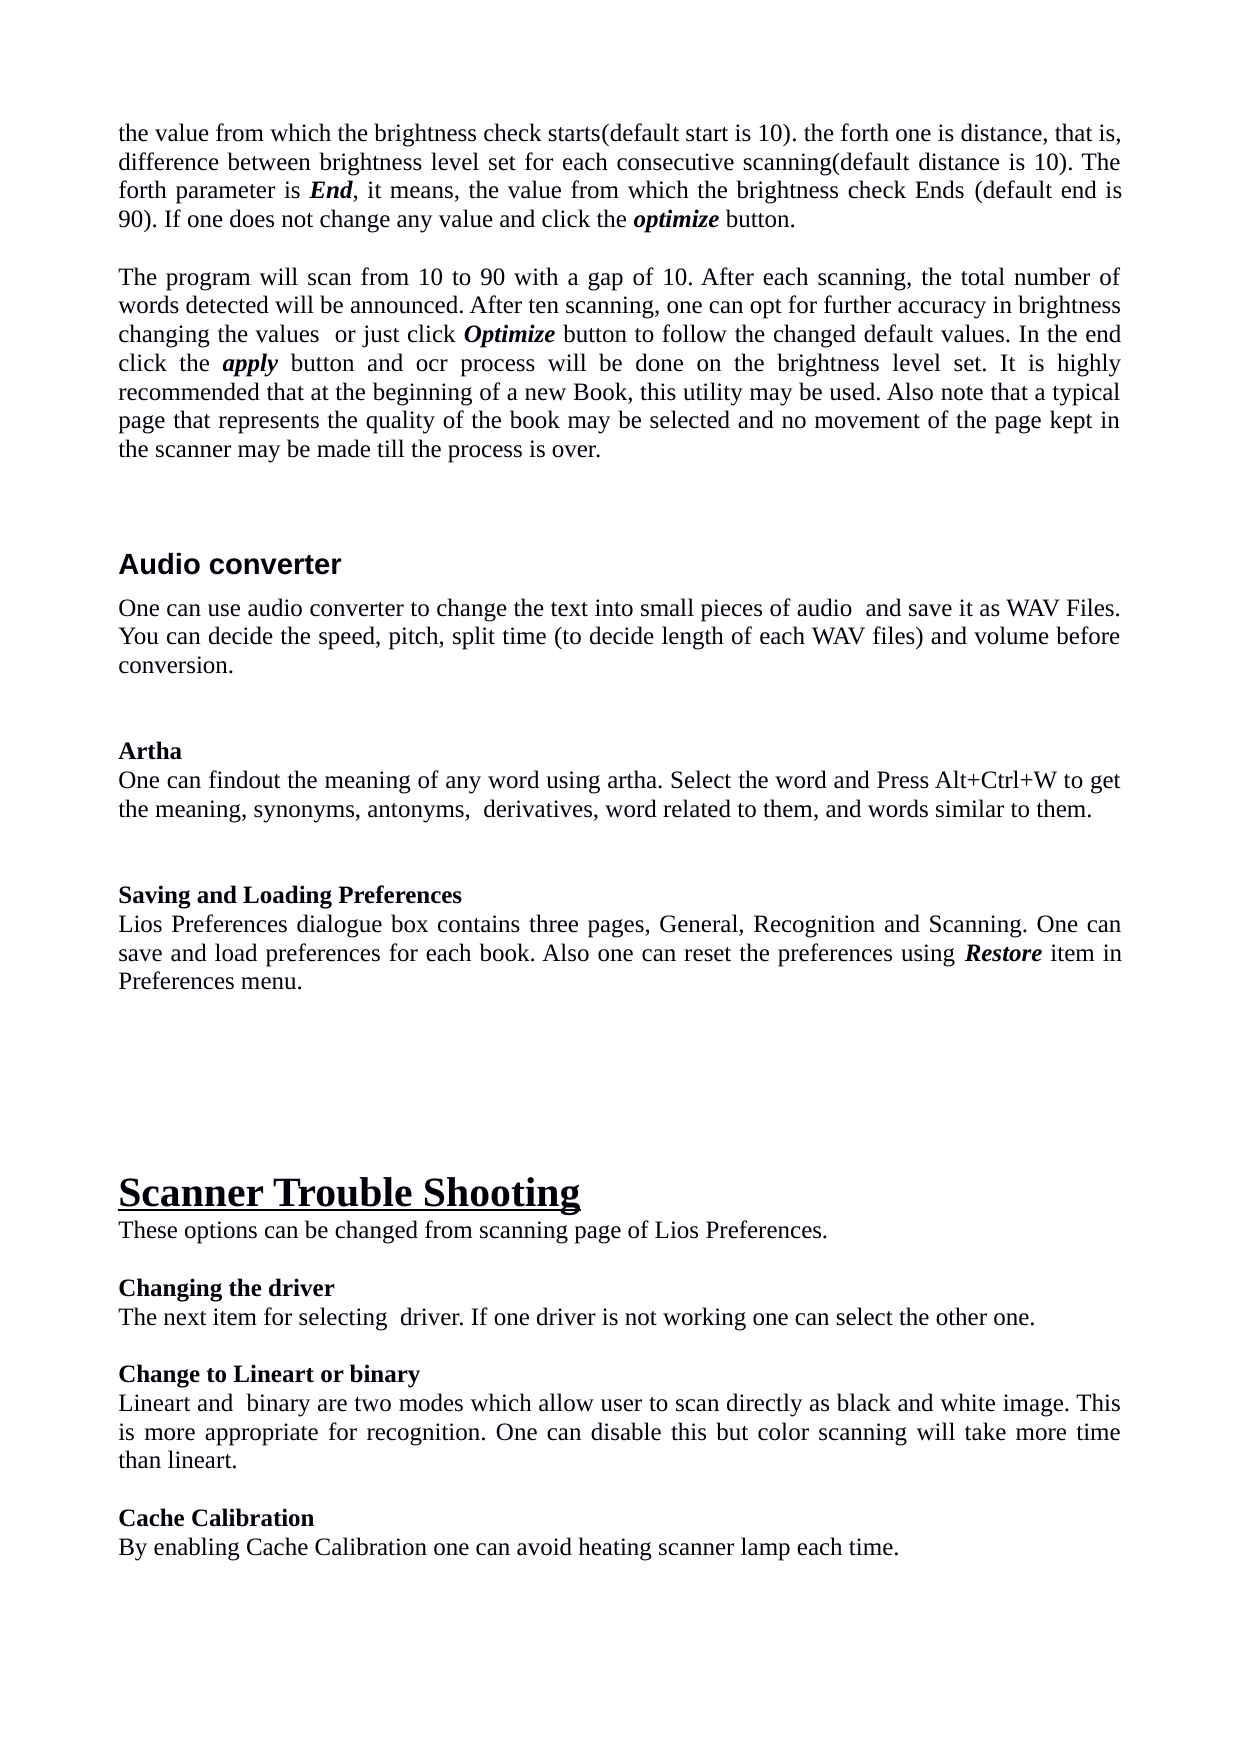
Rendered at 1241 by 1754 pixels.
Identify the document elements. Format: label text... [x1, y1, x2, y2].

text Lineart and binary are two modes which allow user to scan directly as black and white image. This is more appropriate for recognition. One can disable this but color scanning will take more time than lineart. [118, 1388, 1122, 1474]
subtitle Audio converter [118, 547, 1122, 580]
text Change to Lineart or binary [118, 1359, 1122, 1388]
text Lios Preferences dialogue box contains three pages, General, Recognition and Scanning. One can save and load preferences for each book. Also one can reset the preferences using Restore item in Preferences menu. [118, 909, 1122, 995]
text Artha [118, 736, 1122, 765]
text The program will scan from 10 to 90 with a gap of 10. After each scanning, the total number of words detected will be announced. After ten scanning, one can opt for further accuracy in brightness changing the values or just click Optimize button to follow the changed default values. In the end click the apply button and ocr process will be done on the brightness level set. It is highly recommended that at the beginning of a new Book, this utility may be used. Also note that a typical page that represents the quality of the book may be selected and no movement of the page kept in the scanner may be made till the process is over. [118, 262, 1122, 463]
text The next item for selecting driver. If one driver is not working one can select the other one. [118, 1302, 1122, 1331]
text One can findout the meaning of any word using artha. Select the word and Press Alt+Ctrl+W to get the meaning, synonyms, antonyms, derivatives, word related to them, and words similar to them. [118, 765, 1122, 823]
text Cache Calibration [118, 1503, 1122, 1532]
text By enabling Cache Calibration one can avoid heating scanner lamp each time. [118, 1532, 1122, 1561]
text These options can be changed from scanning page of Lios Preferences. [118, 1216, 1122, 1244]
text Changing the driver [118, 1273, 1122, 1302]
text Saving and Loading Preferences [118, 880, 1122, 909]
text Scanner Trouble Shooting [118, 1168, 1122, 1216]
text One can use audio converter to change the text into small pieces of audio and save it as WAV Files. You can decide the speed, pitch, split time (to decide length of each WAV files) and volume before conversion. [118, 593, 1122, 679]
text the value from which the brightness check starts(default start is 10). the forth one is distance, that is, difference between brightness level set for each consecutive scanning(default distance is 10). The forth parameter is End, it means, the value from which the brightness check Ends (default end is 90). If one does not change any value and click the optimize button. [118, 118, 1122, 233]
